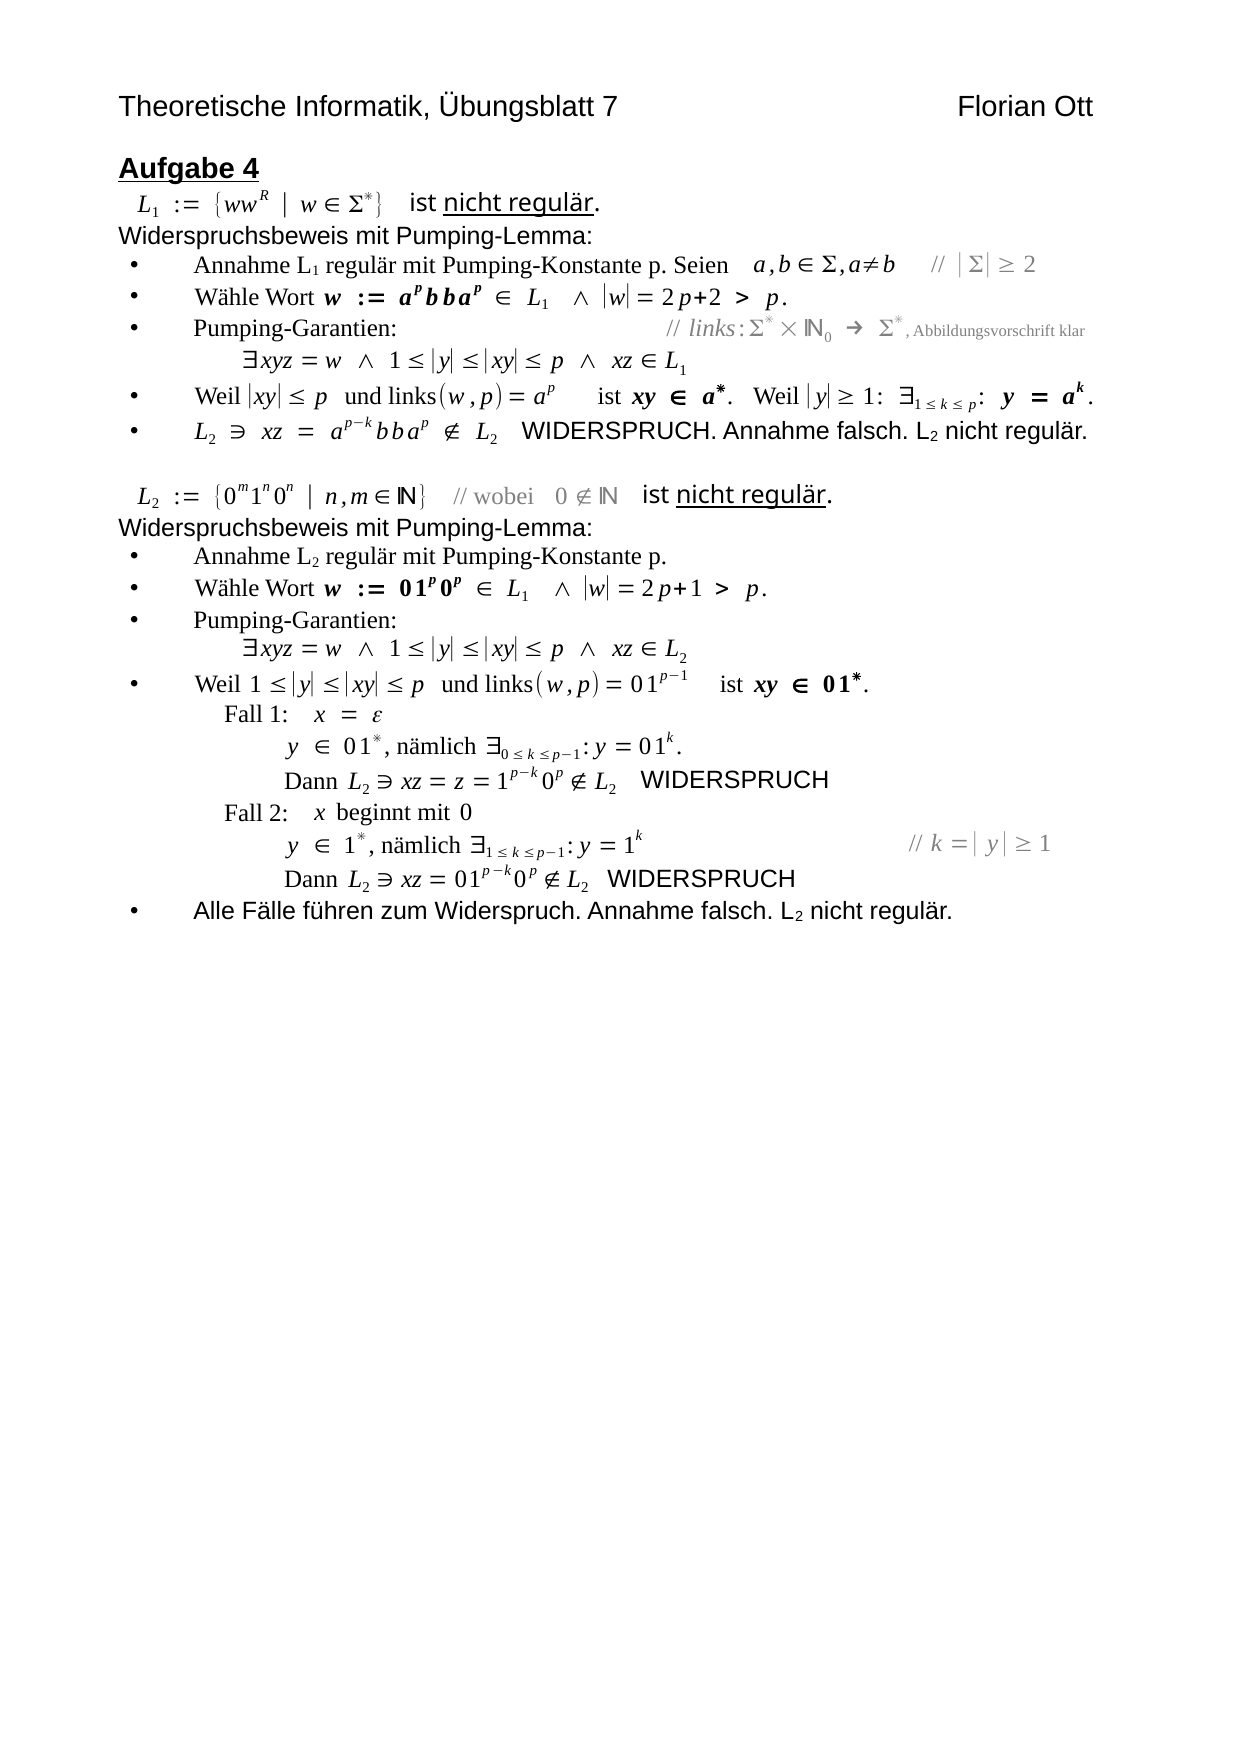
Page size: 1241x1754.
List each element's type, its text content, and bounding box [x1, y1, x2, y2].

list WIDERSPRUCH. Annahme falsch. L2 nicht regulär. [130, 413, 1122, 448]
text WIDERSPRUCH [130, 861, 1122, 896]
text ist nicht regulär. [118, 477, 1122, 513]
text Widerspruchsbeweis mit Pumping-Lemma: [118, 221, 1122, 250]
text WIDERSPRUCH [130, 763, 1122, 798]
list Alle Fälle führen zum Widerspruch. Annahme falsch. L2 nicht regulär. [130, 896, 1122, 925]
text ist nicht regulär. [118, 185, 1122, 221]
list Annahme L1 regulär mit Pumping-Konstante p. Seien [130, 250, 1122, 278]
text Widerspruchsbeweis mit Pumping-Lemma: [118, 513, 1122, 541]
text Fall 1: [130, 699, 1122, 728]
list Pumping-Garantien: [130, 313, 1122, 346]
list Pumping-Garantien: [130, 605, 1122, 634]
text Fall 2: [130, 798, 1122, 827]
text Aufgabe 4 [118, 152, 1122, 185]
list Annahme L2 regulär mit Pumping-Konstante p. [130, 541, 1122, 570]
